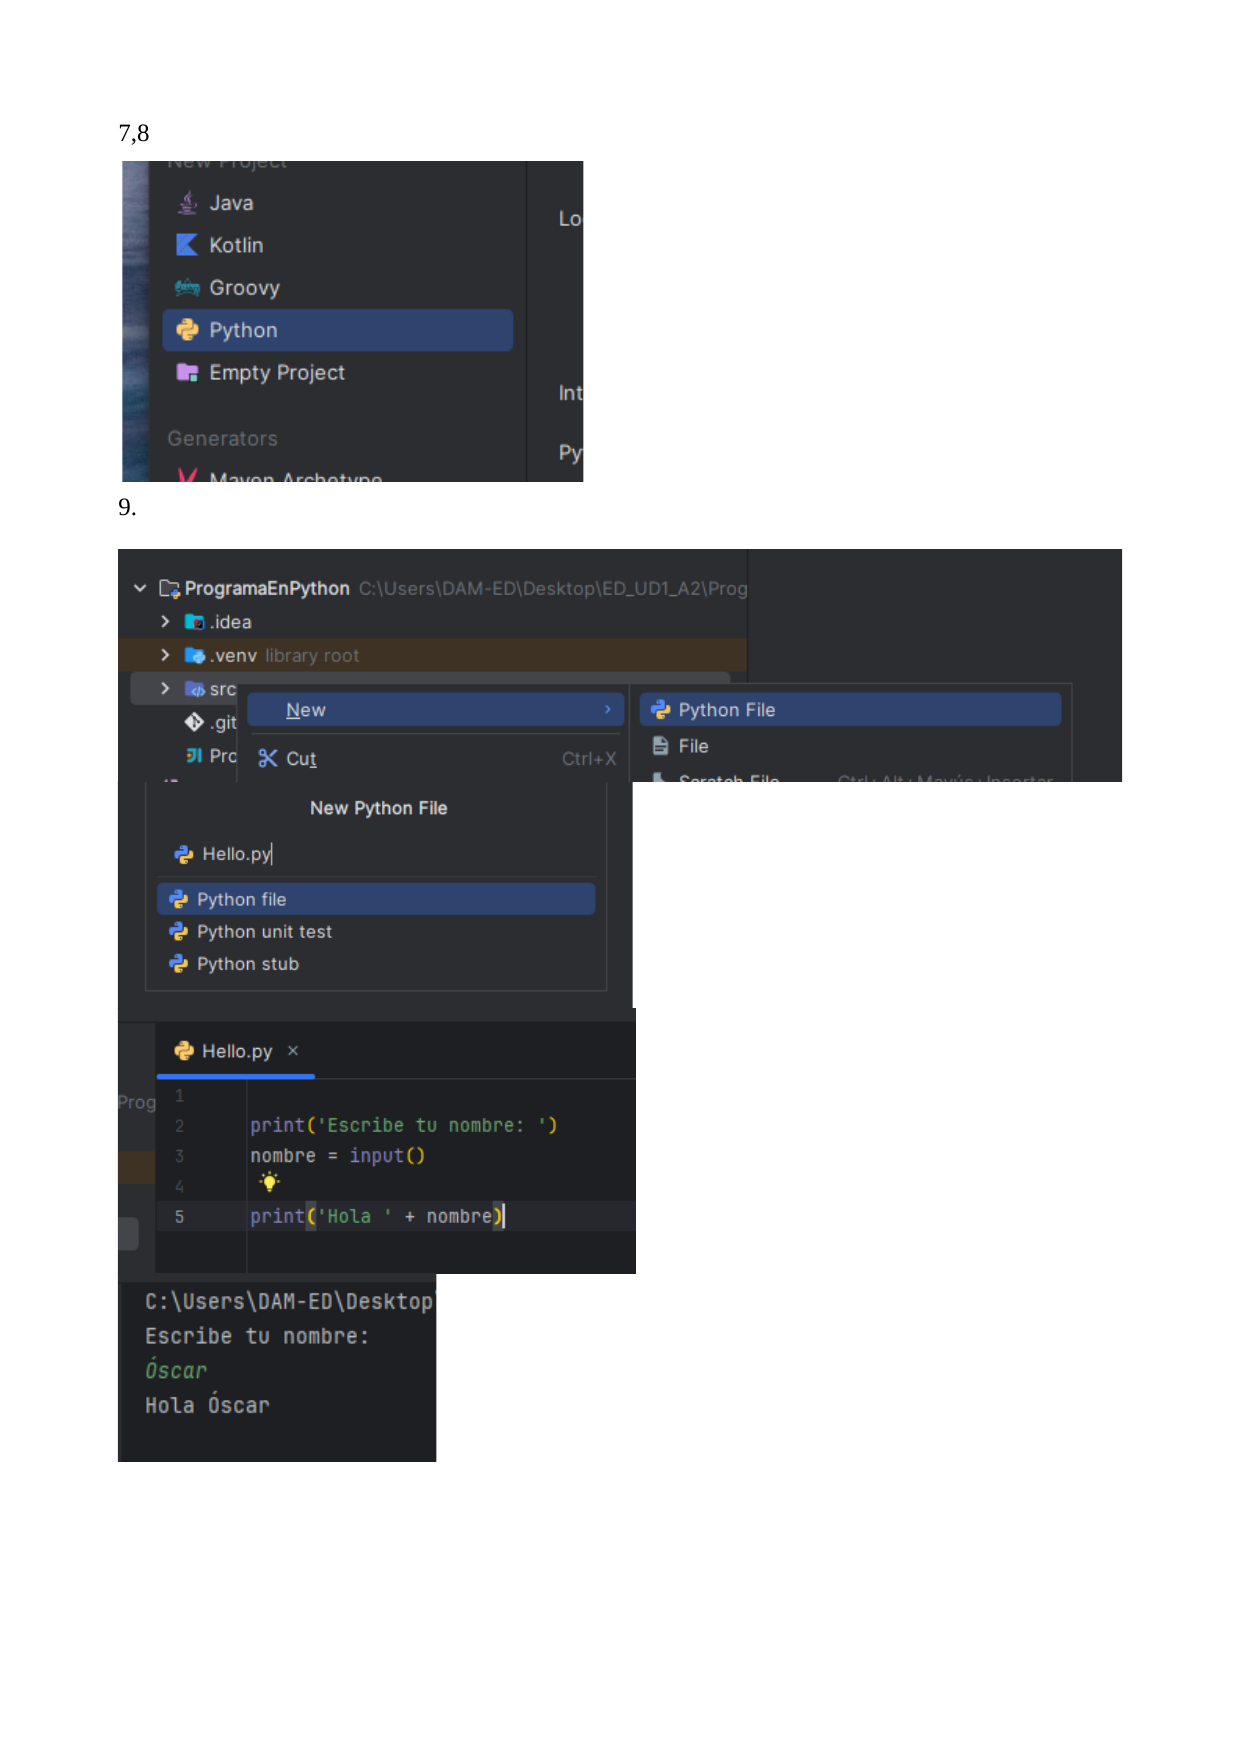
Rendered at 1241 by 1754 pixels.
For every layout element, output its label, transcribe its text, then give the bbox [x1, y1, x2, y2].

text 7,8 [118, 118, 1122, 147]
text 9. [118, 492, 1122, 521]
picture [117, 549, 1123, 1462]
picture [122, 161, 584, 482]
